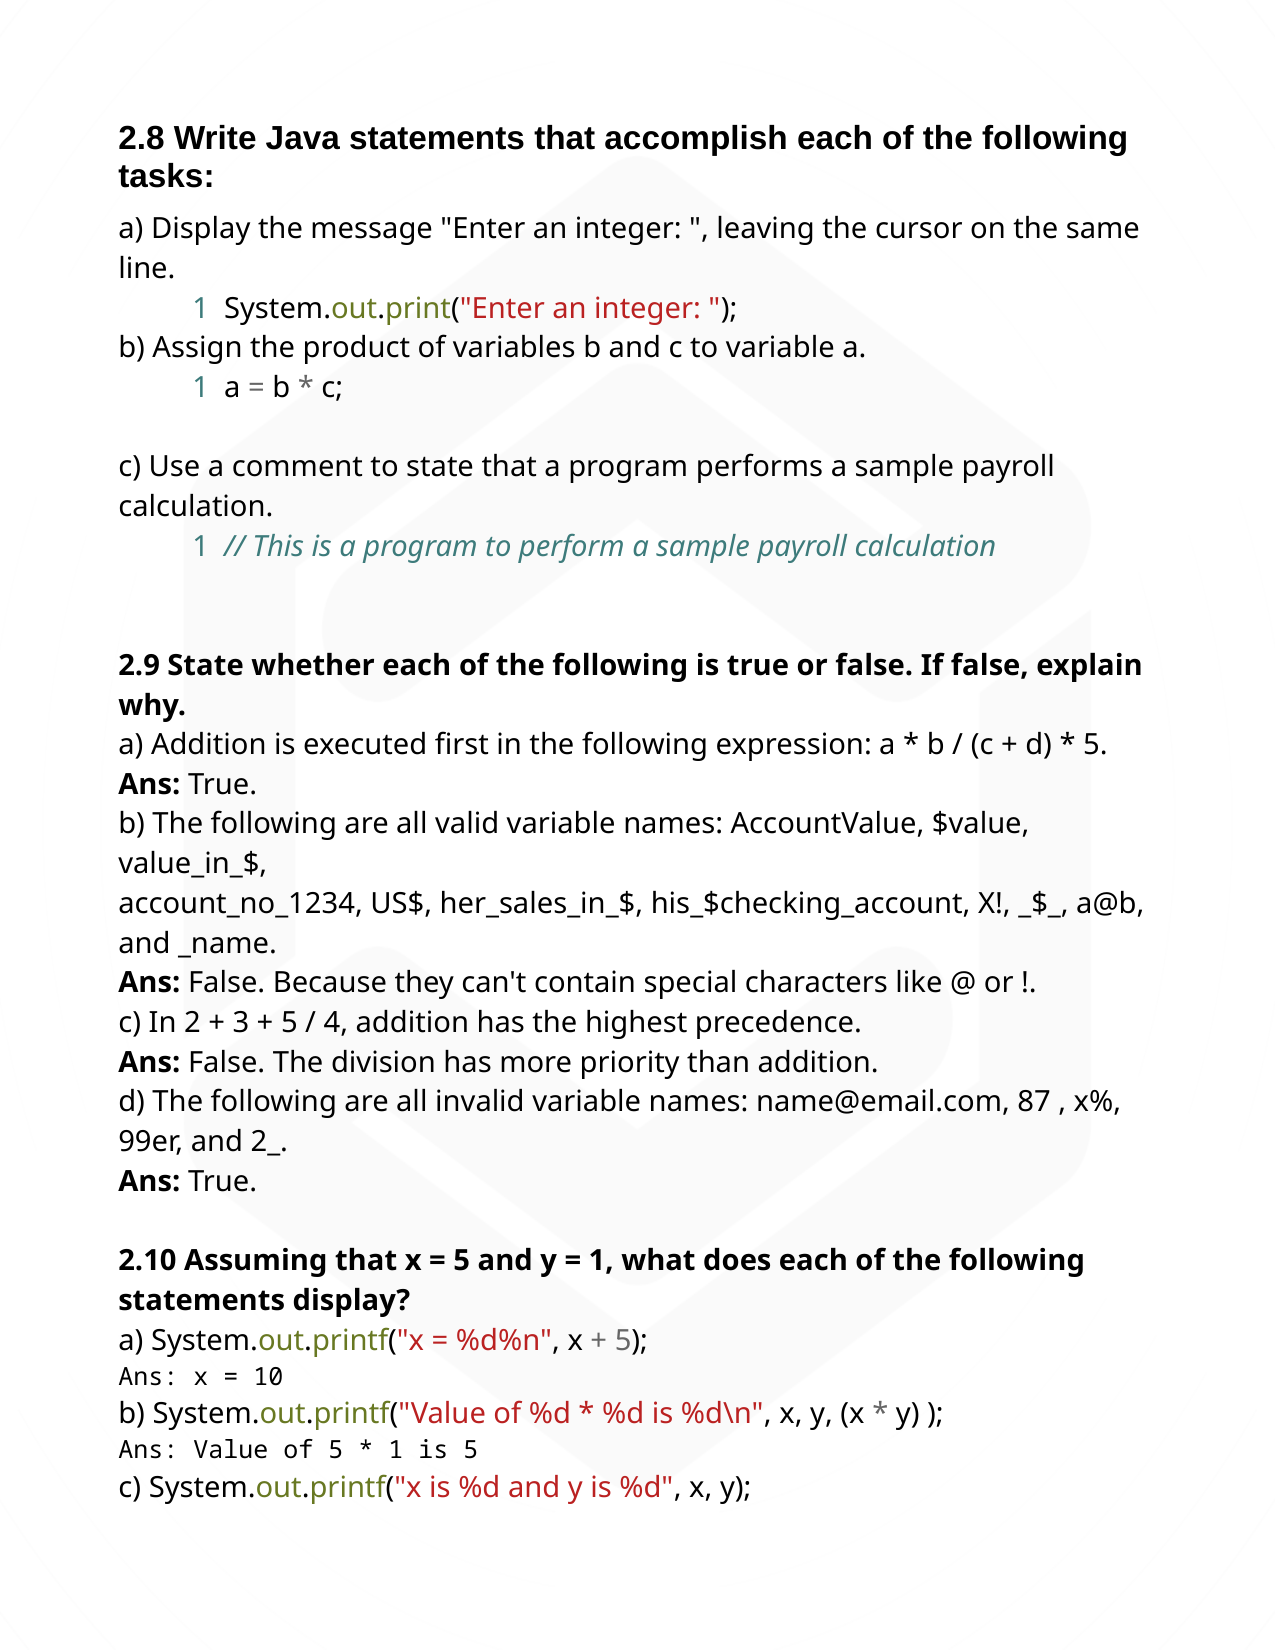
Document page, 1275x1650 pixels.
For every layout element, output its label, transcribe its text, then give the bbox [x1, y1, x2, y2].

text 1 // This is a program to perform a sample payroll calculation [118, 525, 1157, 565]
text 1 a = b * c; [118, 366, 1157, 406]
text 1 System.out.print("Enter an integer: "); [118, 287, 1157, 327]
text Ans: False. Because they can't contain special characters like @ or !. [118, 962, 1157, 1001]
text Ans: Value of 5 * 1 is 5 [118, 1432, 1157, 1466]
text and _name. [118, 922, 1157, 962]
text c) System.out.printf("x is %d and y is %d", x, y); [118, 1466, 1157, 1506]
text account_no_1234, US$, her_sales_in_$, his_$checking_account, X!, _$_, a@b, [118, 882, 1157, 922]
text c) In 2 + 3 + 5 / 4, addition has the highest precedence. [118, 1001, 1157, 1041]
text 2.9 State whether each of the following is true or false. If false, explain why. [118, 644, 1157, 723]
text Ans: True. [118, 1160, 1157, 1200]
text Ans: False. The division has more priority than addition. [118, 1041, 1157, 1081]
text Ans: x = 10 [118, 1358, 1157, 1392]
text a) System.out.printf("x = %d%n", x + 5); [118, 1319, 1157, 1358]
text Ans: True. [118, 763, 1157, 803]
subtitle 2.8 Write Java statements that accomplish each of the following tasks: [118, 118, 1157, 195]
text d) The following are all invalid variable names: name@email.com, 87 , x%, 99er, and 2_. [118, 1081, 1157, 1160]
text b) The following are all valid variable names: AccountValue, $value, value_in_$, [118, 803, 1157, 882]
text b) System.out.printf("Value of %d * %d is %d\n", x, y, (x * y) ); [118, 1392, 1157, 1432]
text a) Display the message "Enter an integer: ", leaving the cursor on the same line. [118, 207, 1157, 287]
text b) Assign the product of variables b and c to variable a. [118, 327, 1157, 366]
text a) Addition is executed first in the following expression: a * b / (c + d) * 5. [118, 723, 1157, 763]
text 2.10 Assuming that x = 5 and y = 1, what does each of the following statements display? [118, 1239, 1157, 1319]
text c) Use a comment to state that a program performs a sample payroll calculation. [118, 446, 1157, 525]
